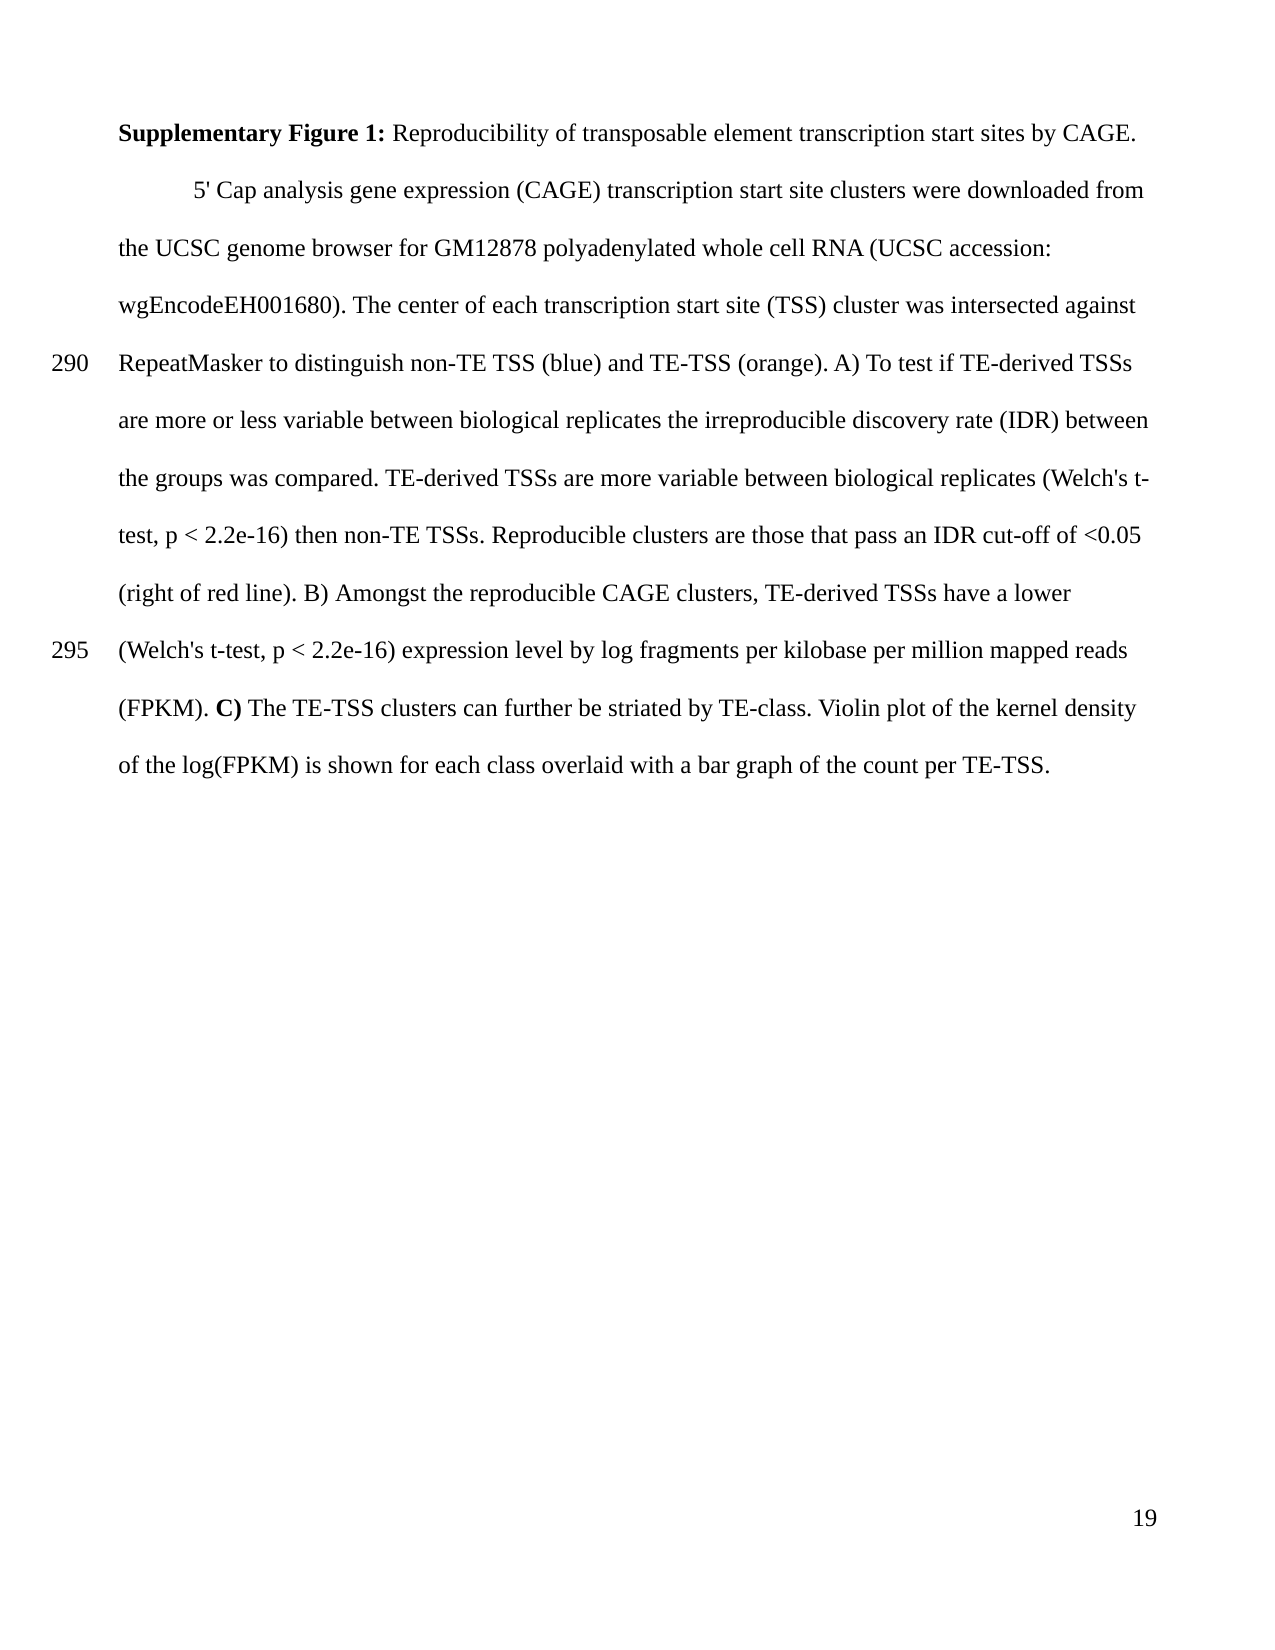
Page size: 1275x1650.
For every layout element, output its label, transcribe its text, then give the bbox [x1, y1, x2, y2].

text Supplementary Figure 1: Reproducibility of transposable element transcription start sites by CAGE. [118, 118, 1157, 147]
text 5' Cap analysis gene expression (CAGE) transcription start site clusters were downloaded from the UCSC genome browser for GM12878 polyadenylated whole cell RNA (UCSC accession: wgEncodeEH001680). The center of each transcription start site (TSS) cluster was intersected against RepeatMasker to distinguish non-TE TSS (blue) and TE-TSS (orange). A) To test if TE-derived TSSs are more or less variable between biological replicates the irreproducible discovery rate (IDR) between the groups was compared. TE-derived TSSs are more variable between biological replicates (Welch's t-test, p < 2.2e-16) then non-TE TSSs. Reproducible clusters are those that pass an IDR cut-off of <0.05 (right of red line). B) Amongst the reproducible CAGE clusters, TE-derived TSSs have a lower (Welch's t-test, p < 2.2e-16) expression level by log fragments per kilobase per million mapped reads (FPKM). C) The TE-TSS clusters can further be striated by TE-class. Violin plot of the kernel density of the log(FPKM) is shown for each class overlaid with a bar graph of the count per TE-TSS. [118, 176, 1157, 779]
